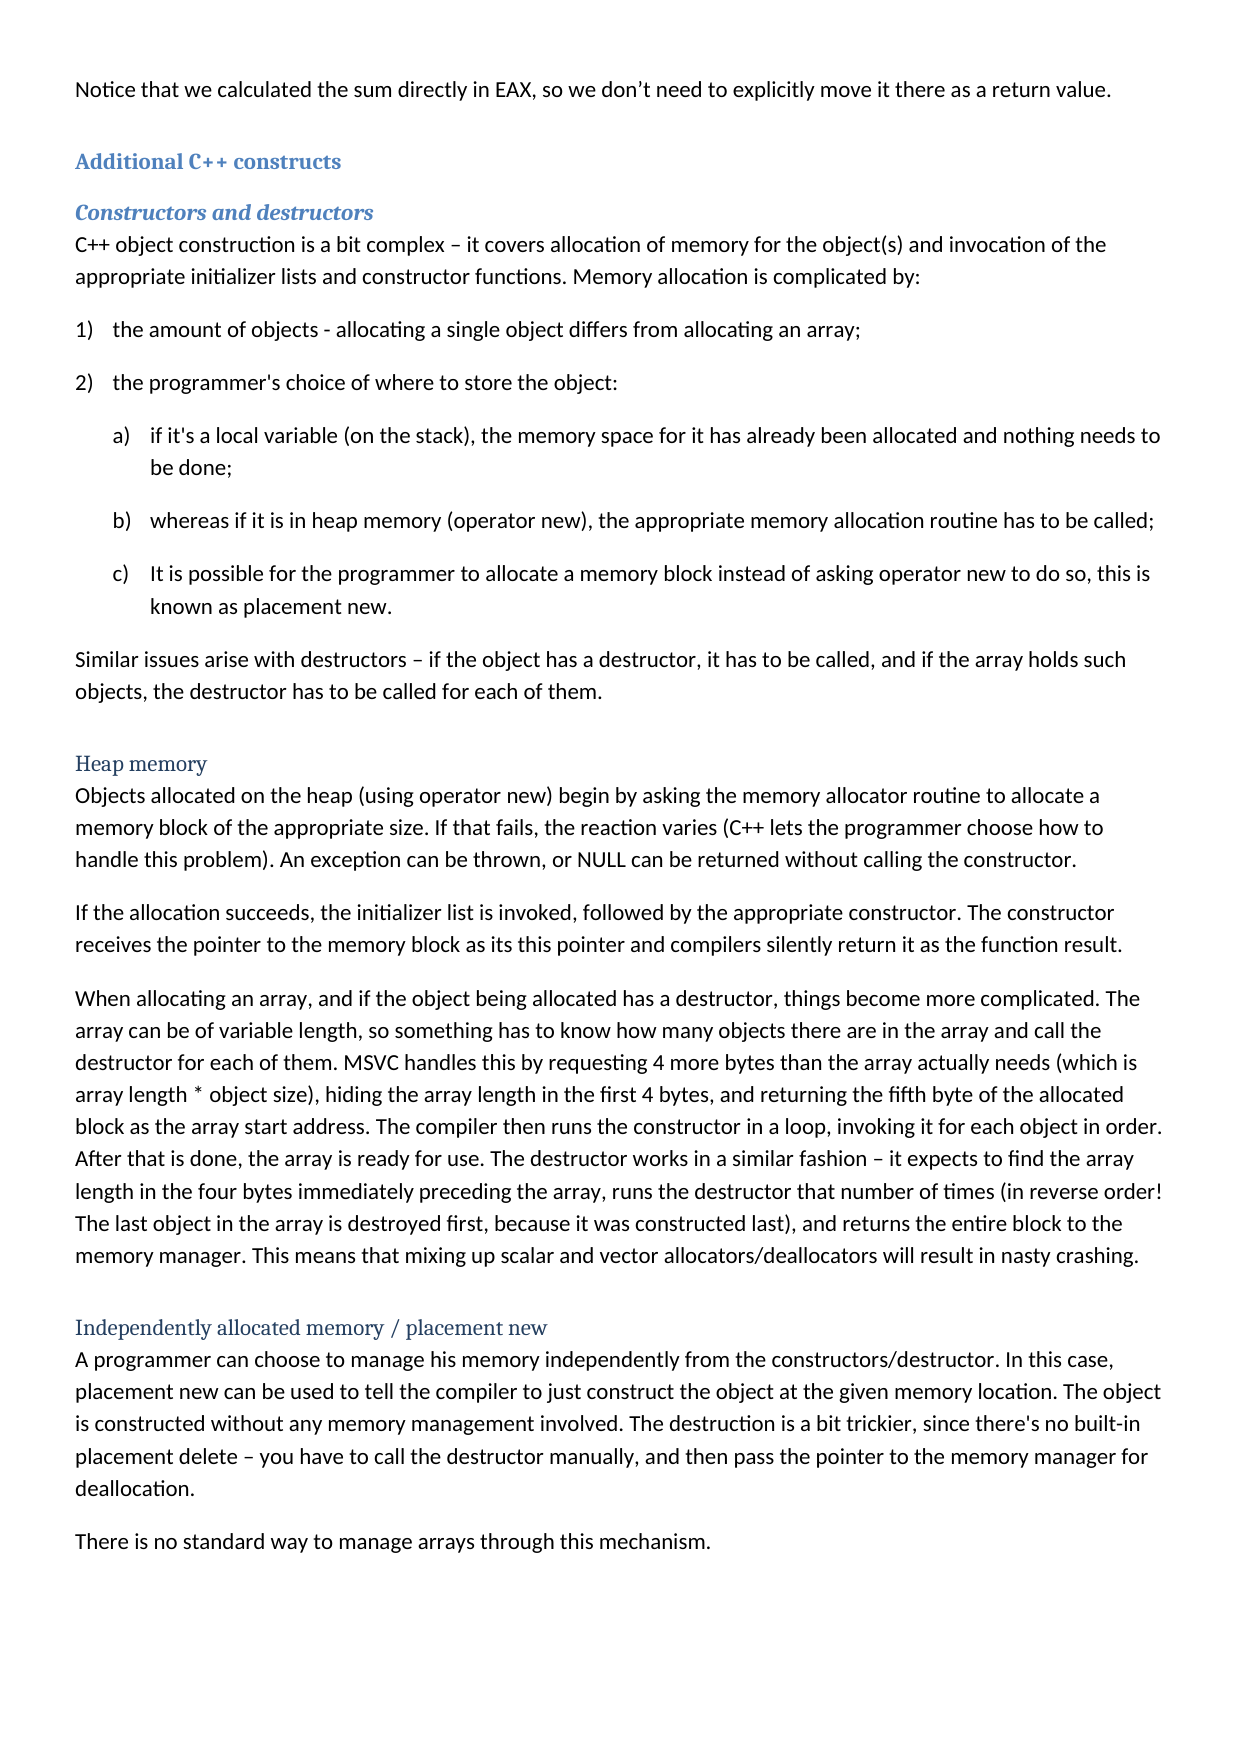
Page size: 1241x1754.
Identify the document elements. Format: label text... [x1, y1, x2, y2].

text If the allocation succeeds, the initializer list is invoked, followed by the appropriate constructor. The constructor receives the pointer to the memory block as its this pointer and compilers silently return it as the function result. [75, 898, 1165, 959]
list the amount of objects - allocating a single object differs from allocating an array; [75, 315, 1165, 343]
text A programmer can choose to manage his memory independently from the constructors/destructor. In this case, placement new can be used to tell the compiler to just construct the object at the given memory location. The object is constructed without any memory management involved. The destruction is a bit trickier, since there's no built-in placement delete – you have to call the destructor manually, and then pass the pointer to the memory manager for deallocation. [75, 1345, 1165, 1502]
subtitle Additional C++ constructs [75, 149, 1165, 175]
subtitle Independently allocated memory / placement new [75, 1315, 1165, 1341]
list if it's a local variable (on the stack), the memory space for it has already been allocated and nothing needs to be done; [112, 421, 1165, 482]
text Similar issues arise with destructors – if the object has a destructor, it has to be called, and if the array holds such objects, the destructor has to be called for each of them. [75, 645, 1165, 705]
subtitle Heap memory [75, 751, 1165, 777]
text Objects allocated on the heap (using operator new) begin by asking the memory allocator routine to allocate a memory block of the appropriate size. If that fails, the reaction varies (C++ lets the programmer choose how to handle this problem). An exception can be thrown, or NULL can be returned without calling the constructor. [75, 781, 1165, 873]
subtitle Constructors and destructors [75, 200, 1165, 226]
text There is no standard way to manage arrays through this mechanism. [75, 1527, 1165, 1555]
list the programmer's choice of where to store the object: [75, 368, 1165, 396]
list It is possible for the programmer to allocate a memory block instead of asking operator new to do so, this is known as placement new. [112, 559, 1165, 620]
text When allocating an array, and if the object being allocated has a destructor, things become more complicated. The array can be of variable length, so something has to know how many objects there are in the array and call the destructor for each of them. MSVC handles this by requesting 4 more bytes than the array actually needs (which is array length * object size), hiding the array length in the first 4 bytes, and returning the fifth byte of the allocated block as the array start address. The compiler then runs the constructor in a loop, invoking it for each object in order. After that is done, the array is ready for use. The destructor works in a similar fashion – it expects to find the array length in the four bytes immediately preceding the array, runs the destructor that number of times (in reverse order! The last object in the array is destroyed first, because it was constructed last), and returns the entire block to the memory manager. This means that mixing up scalar and vector allocators/deallocators will result in nasty crashing. [75, 984, 1165, 1269]
list whereas if it is in heap memory (operator new), the appropriate memory allocation routine has to be called; [112, 507, 1165, 534]
text C++ object construction is a bit complex – it covers allocation of memory for the object(s) and invocation of the appropriate initializer lists and constructor functions. Memory allocation is complicated by: [75, 230, 1165, 290]
text Notice that we calculated the sum directly in EAX, so we don’t need to explicitly move it there as a return value. [75, 75, 1165, 103]
